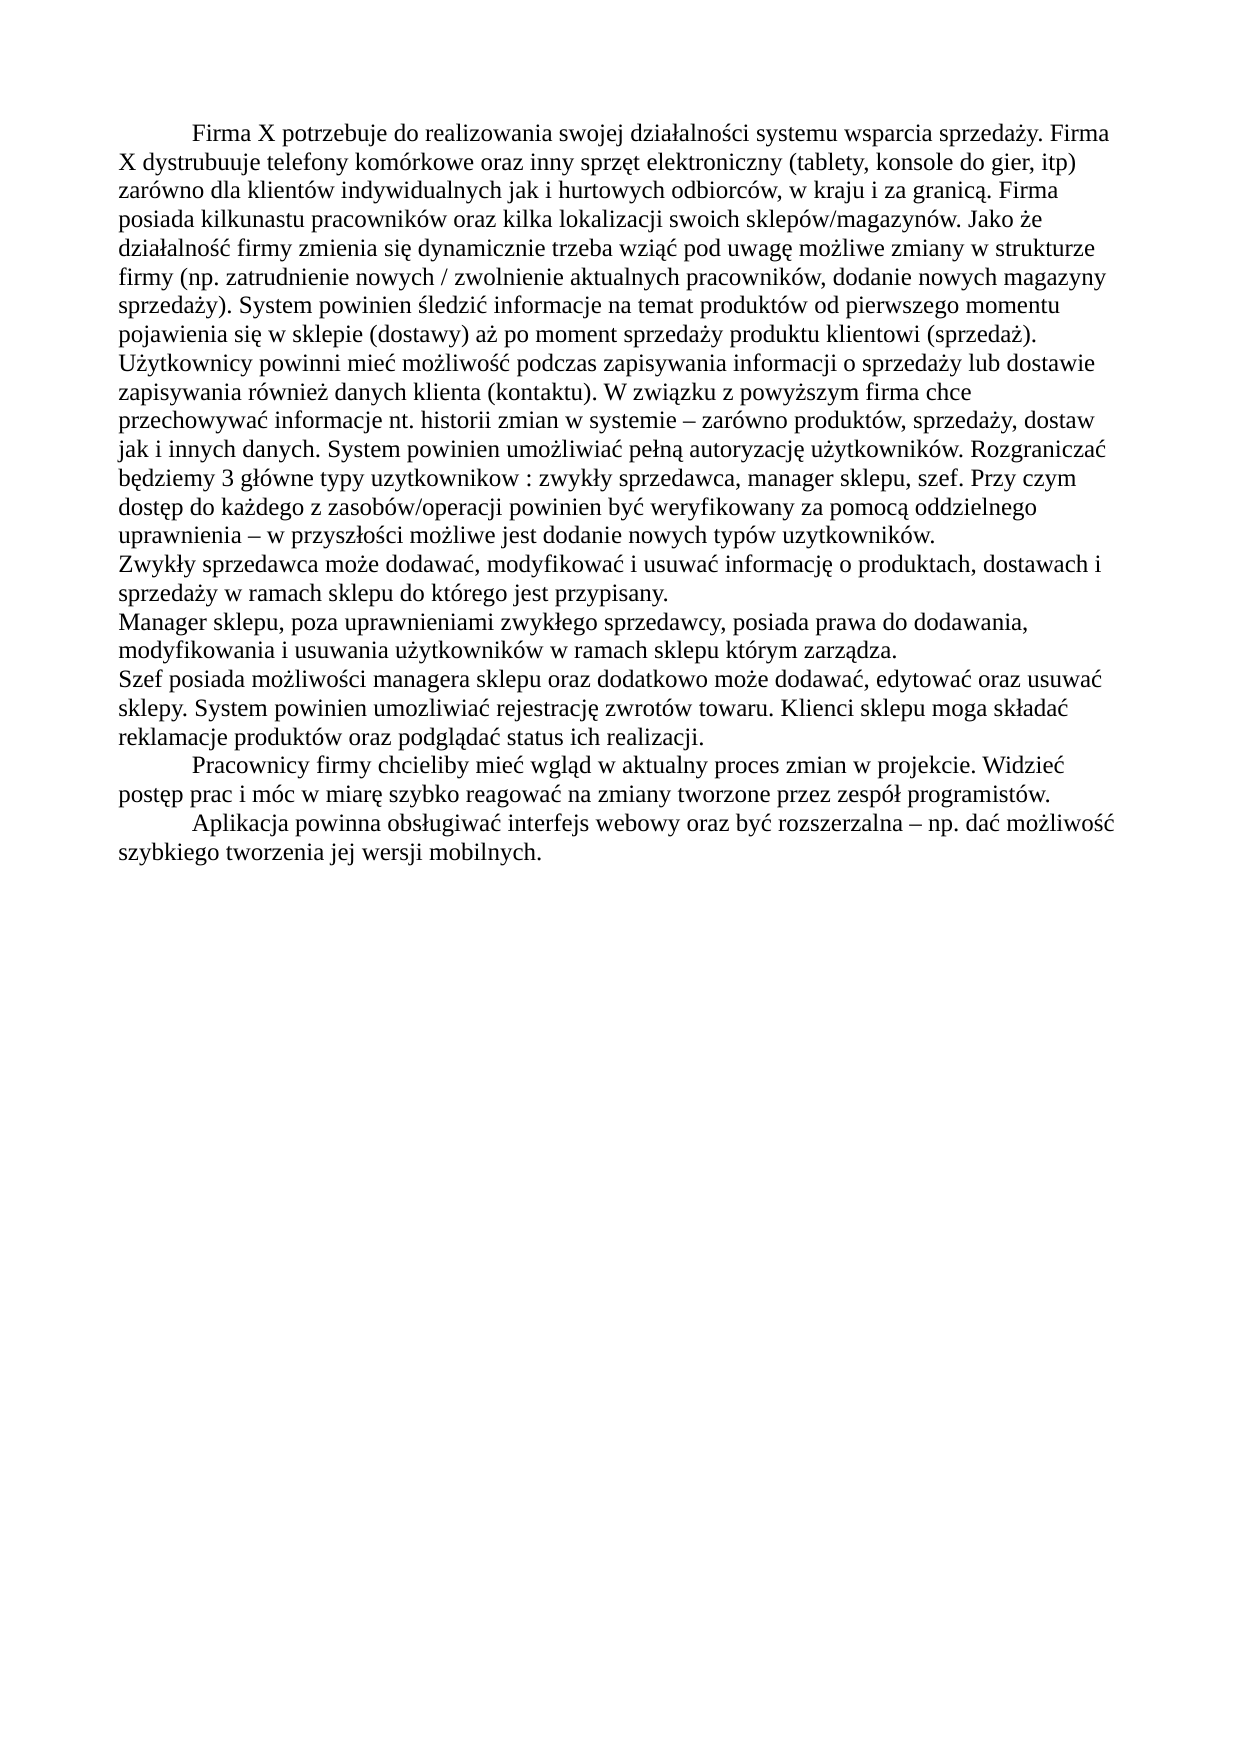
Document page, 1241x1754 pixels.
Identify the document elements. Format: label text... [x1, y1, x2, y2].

text Zwykły sprzedawca może dodawać, modyfikować i usuwać informację o produktach, dostawach i sprzedaży w ramach sklepu do którego jest przypisany. [118, 549, 1122, 607]
text Firma X potrzebuje do realizowania swojej działalności systemu wsparcia sprzedaży. Firma X dystrubuuje telefony komórkowe oraz inny sprzęt elektroniczny (tablety, konsole do gier, itp) zarówno dla klientów indywidualnych jak i hurtowych odbiorców, w kraju i za granicą. Firma posiada kilkunastu pracowników oraz kilka lokalizacji swoich sklepów/magazynów. Jako że działalność firmy zmienia się dynamicznie trzeba wziąć pod uwagę możliwe zmiany w strukturze firmy (np. zatrudnienie nowych / zwolnienie aktualnych pracowników, dodanie nowych magazyny sprzedaży). System powinien śledzić informacje na temat produktów od pierwszego momentu pojawienia się w sklepie (dostawy) aż po moment sprzedaży produktu klientowi (sprzedaż). Użytkownicy powinni mieć możliwość podczas zapisywania informacji o sprzedaży lub dostawie zapisywania również danych klienta (kontaktu). W związku z powyższym firma chce przechowywać informacje nt. historii zmian w systemie – zarówno produktów, sprzedaży, dostaw jak i innych danych. System powinien umożliwiać pełną autoryzację użytkowników. Rozgraniczać będziemy 3 główne typy uzytkownikow : zwykły sprzedawca, manager sklepu, szef. Przy czym dostęp do każdego z zasobów/operacji powinien być weryfikowany za pomocą oddzielnego uprawnienia – w przyszłości możliwe jest dodanie nowych typów uzytkowników. [118, 118, 1122, 549]
text Aplikacja powinna obsługiwać interfejs webowy oraz być rozszerzalna – np. dać możliwość szybkiego tworzenia jej wersji mobilnych. [118, 808, 1122, 866]
text Manager sklepu, poza uprawnieniami zwykłego sprzedawcy, posiada prawa do dodawania, modyfikowania i usuwania użytkowników w ramach sklepu którym zarządza. [118, 607, 1122, 664]
text Szef posiada możliwości managera sklepu oraz dodatkowo może dodawać, edytować oraz usuwać sklepy. System powinien umozliwiać rejestrację zwrotów towaru. Klienci sklepu moga składać reklamacje produktów oraz podglądać status ich realizacji. [118, 664, 1122, 751]
text Pracownicy firmy chcieliby mieć wgląd w aktualny proces zmian w projekcie. Widzieć postęp prac i móc w miarę szybko reagować na zmiany tworzone przez zespół programistów. [118, 751, 1122, 808]
